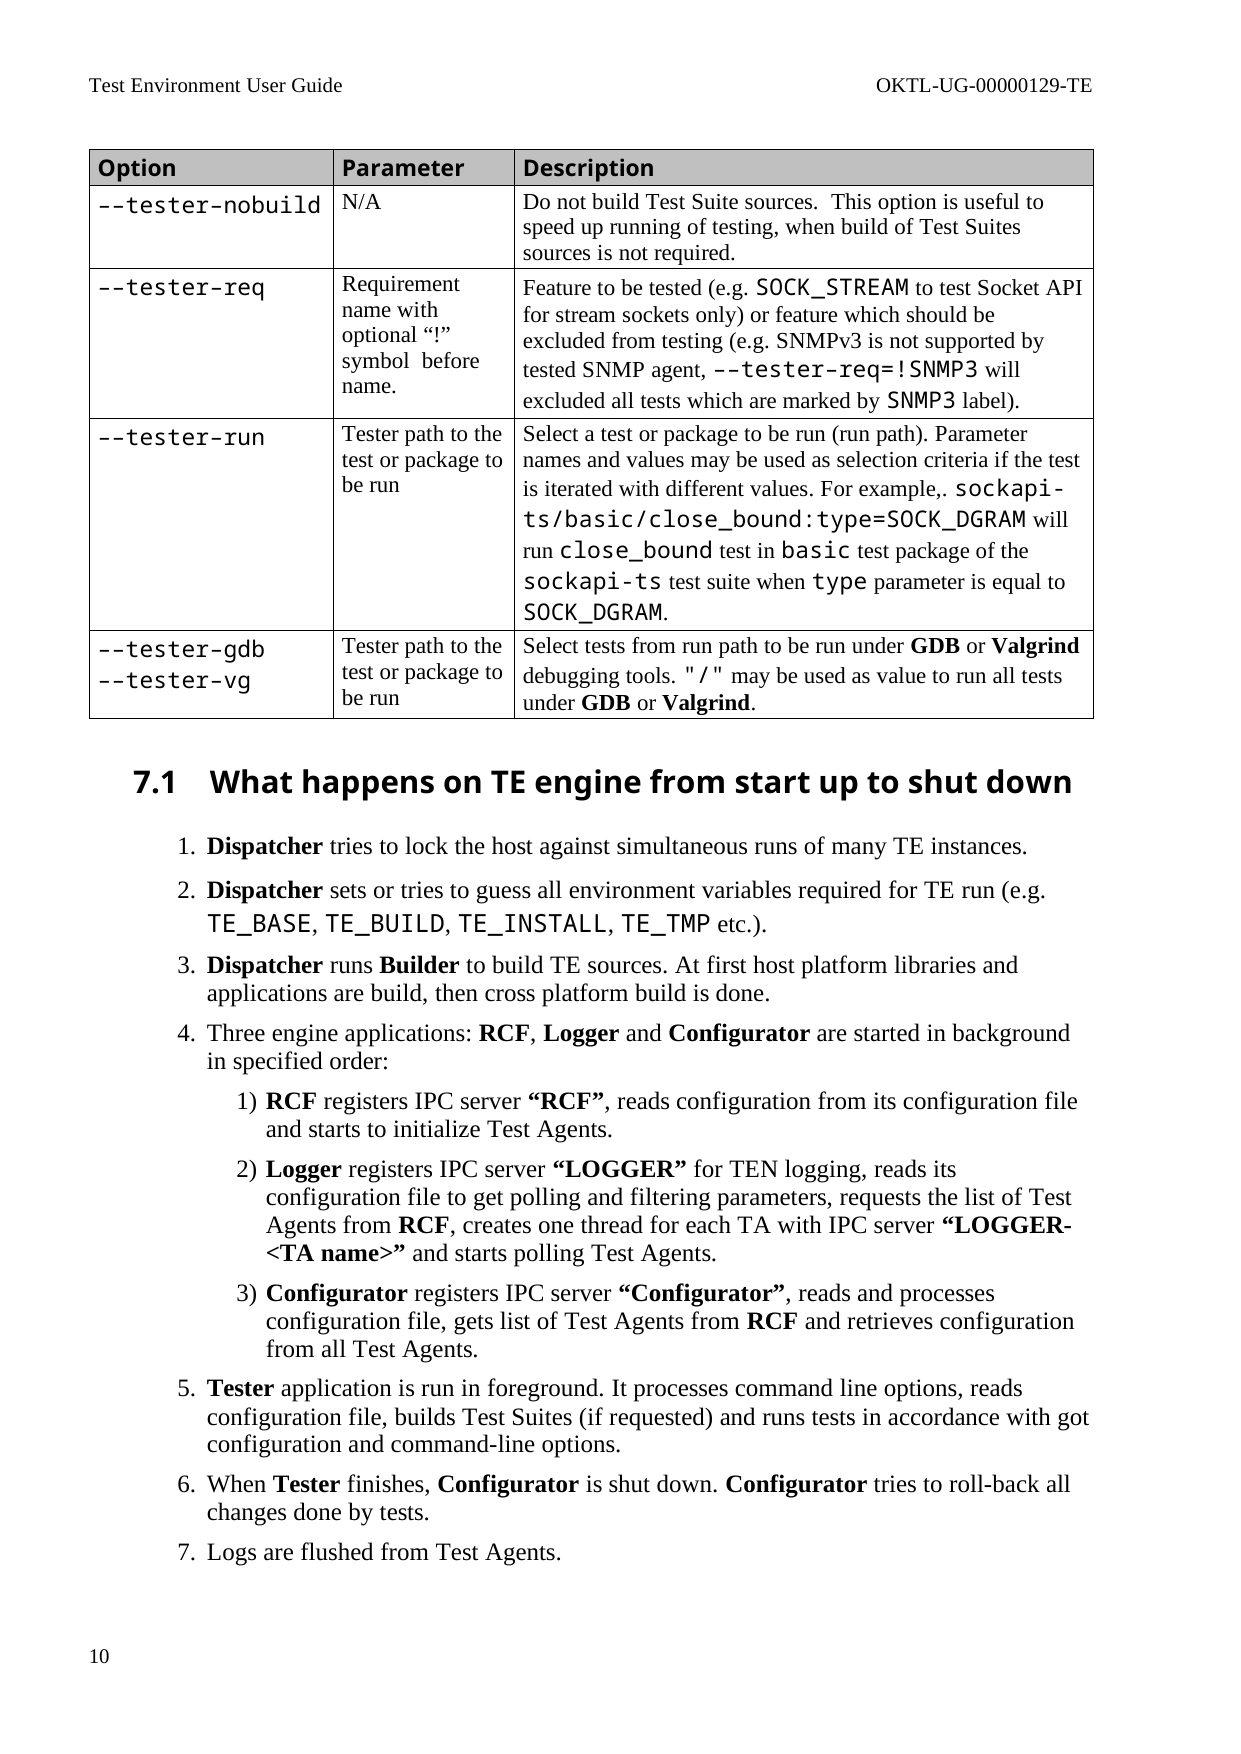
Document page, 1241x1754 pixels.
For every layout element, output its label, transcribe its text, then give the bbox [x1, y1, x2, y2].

table_cell ––tester–nobuild [90, 186, 333, 268]
list When Tester finishes, Configurator is shut down. Configurator tries to roll-back all changes done by tests. [177, 1470, 1093, 1526]
list Logger registers IPC server “LOGGER” for TEN logging, reads its configuration file to get polling and filtering parameters, requests the list of Test Agents from RCF, creates one thread for each TA with IPC server “LOGGER-<TA name>” and starts polling Test Agents. [236, 1155, 1093, 1267]
table_cell ––tester–run [90, 419, 333, 630]
list RCF registers IPC server “RCF”, reads configuration from its configuration file and starts to initialize Test Agents. [236, 1087, 1093, 1143]
subtitle What happens on TE engine from start up to shut down [133, 760, 1093, 802]
table_cell N/A [334, 186, 514, 268]
table_cell ––tester–gdb ––tester–vg [90, 631, 333, 718]
list Logs are flushed from Test Agents. [177, 1538, 1093, 1566]
list Tester application is run in foreground. It processes command line options, reads configuration file, builds Test Suites (if requested) and runs tests in accordance with got configuration and command-line options. [177, 1374, 1093, 1458]
table_header Option [90, 150, 333, 185]
list Three engine applications: RCF, Logger and Configurator are started in background in specified order: [177, 1019, 1093, 1075]
list Configurator registers IPC server “Configurator”, reads and processes configuration file, gets list of Test Agents from RCF and retrieves configuration from all Test Agents. [236, 1278, 1093, 1363]
list Dispatcher sets or tries to guess all environment variables required for TE run (e.g. TE_BASE, TE_BUILD, TE_INSTALL, TE_TMP etc.). [177, 872, 1093, 939]
table_cell Tester path to the test or package to be run [334, 631, 514, 718]
list Dispatcher tries to lock the host against simultaneous runs of many TE instances. [177, 832, 1093, 860]
table_cell Requirement name with optional “!” symbol before name. [334, 269, 514, 418]
table_cell ––tester–req [90, 269, 333, 418]
table_cell Select a test or package to be run (run path). Parameter names and values may be used as selection criteria if the test is iterated with different values. For example,. sockapi-ts/basic/close_bound:type=SOCK_DGRAM will run close_bound test in basic test package of the sockapi-ts test suite when type parameter is equal to SOCK_DGRAM. [515, 419, 1093, 630]
list Dispatcher runs Builder to build TE sources. At first host platform libraries and applications are build, then cross platform build is done. [177, 951, 1093, 1007]
table_cell Do not build Test Suite sources. This option is useful to speed up running of testing, when build of Test Suites sources is not required. [515, 186, 1093, 268]
table_header Parameter [334, 150, 514, 185]
table_cell Feature to be tested (e.g. SOCK_STREAM to test Socket API for stream sockets only) or feature which should be excluded from testing (e.g. SNMPv3 is not supported by tested SNMP agent, ––tester–req=!SNMP3 will excluded all tests which are marked by SNMP3 label). [515, 269, 1093, 418]
table_cell Tester path to the test or package to be run [334, 419, 514, 630]
table_cell Select tests from run path to be run under GDB or Valgrind debugging tools. "/" may be used as value to run all tests under GDB or Valgrind. [515, 631, 1093, 718]
table_header Description [515, 150, 1093, 185]
